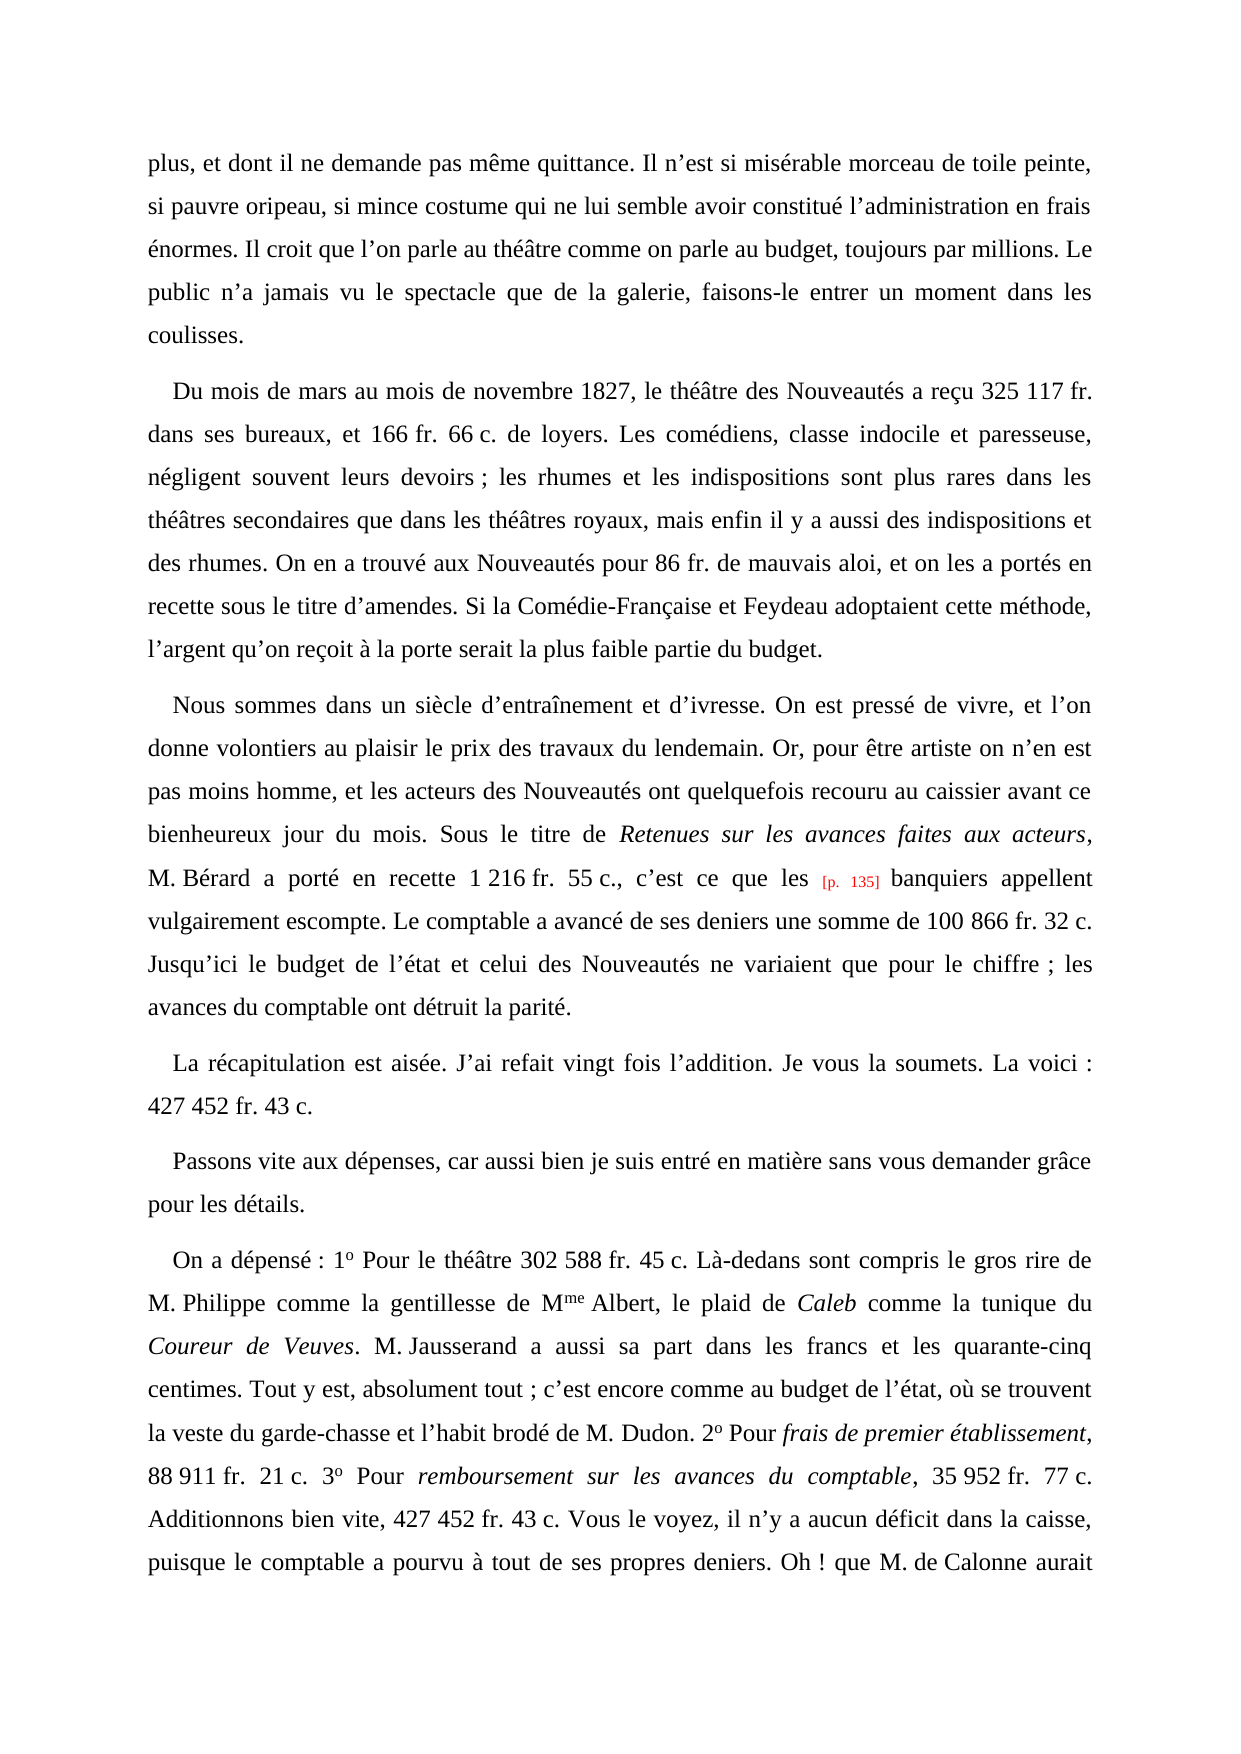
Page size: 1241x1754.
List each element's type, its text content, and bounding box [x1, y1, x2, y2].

text Passons vite aux dépenses, car aussi bien je suis entré en matière sans vous demander grâce pour les détails. [148, 1146, 1093, 1218]
text La récapitulation est aisée. J’ai refait vingt fois l’addition. Je vous la soumets. La voici : 427 452 fr. 43 c. [148, 1048, 1093, 1119]
text On a dépensé : 1o Pour le théâtre 302 588 fr. 45 c. Là-dedans sont compris le gros rire de M. Philippe comme la gentillesse de Mme Albert, le plaid de Caleb comme la tunique du Coureur de Veuves. M. Jausserand a aussi sa part dans les francs et les quarante-cinq centimes. Tout y est, absolument tout ; c’est encore comme au budget de l’état, où se trouvent la veste du garde-chasse et l’habit brodé de M. Dudon. 2o Pour frais de premier établissement, 88 911 fr. 21 c. 3o Pour remboursement sur les avances du comptable, 35 952 fr. 77 c. Additionnons bien vite, 427 452 fr. 43 c. Vous le voyez, il n’y a aucun déficit dans la caisse, puisque le comptable a pourvu à tout de ses propres deniers. Oh ! que M. de Calonne aurait [148, 1245, 1093, 1576]
text Nous sommes dans un siècle d’entraînement et d’ivresse. On est pressé de vivre, et l’on donne volontiers au plaisir le prix des travaux du lendemain. Or, pour être artiste on n’en est pas moins homme, et les acteurs des Nouveautés ont quelquefois recouru au caissier avant ce bienheureux jour du mois. Sous le titre de Retenues sur les avances faites aux acteurs, M. Bérard a porté en recette 1 216 fr. 55 c., c’est ce que les [p. 135] banquiers appellent vulgairement escompte. Le comptable a avancé de ses deniers une somme de 100 866 fr. 32 c. Jusqu’ici le budget de l’état et celui des Nouveautés ne variaient que pour le chiffre ; les avances du comptable ont détruit la parité. [148, 690, 1093, 1021]
text plus, et dont il ne demande pas même quittance. Il n’est si misérable morceau de toile peinte, si pauvre oripeau, si mince costume qui ne lui semble avoir constitué l’administration en frais énormes. Il croit que l’on parle au théâtre comme on parle au budget, toujours par millions. Le public n’a jamais vu le spectacle que de la galerie, faisons-le entrer un moment dans les coulisses. [148, 148, 1093, 349]
text Du mois de mars au mois de novembre 1827, le théâtre des Nouveautés a reçu 325 117 fr. dans ses bureaux, et 166 fr. 66 c. de loyers. Les comédiens, classe indocile et paresseuse, négligent souvent leurs devoirs ; les rhumes et les indispositions sont plus rares dans les théâtres secondaires que dans les théâtres royaux, mais enfin il y a aussi des indispositions et des rhumes. On en a trouvé aux Nouveautés pour 86 fr. de mauvais aloi, et on les a portés en recette sous le titre d’amendes. Si la Comédie-Française et Feydeau adoptaient cette méthode, l’argent qu’on reçoit à la porte serait la plus faible partie du budget. [148, 376, 1093, 663]
